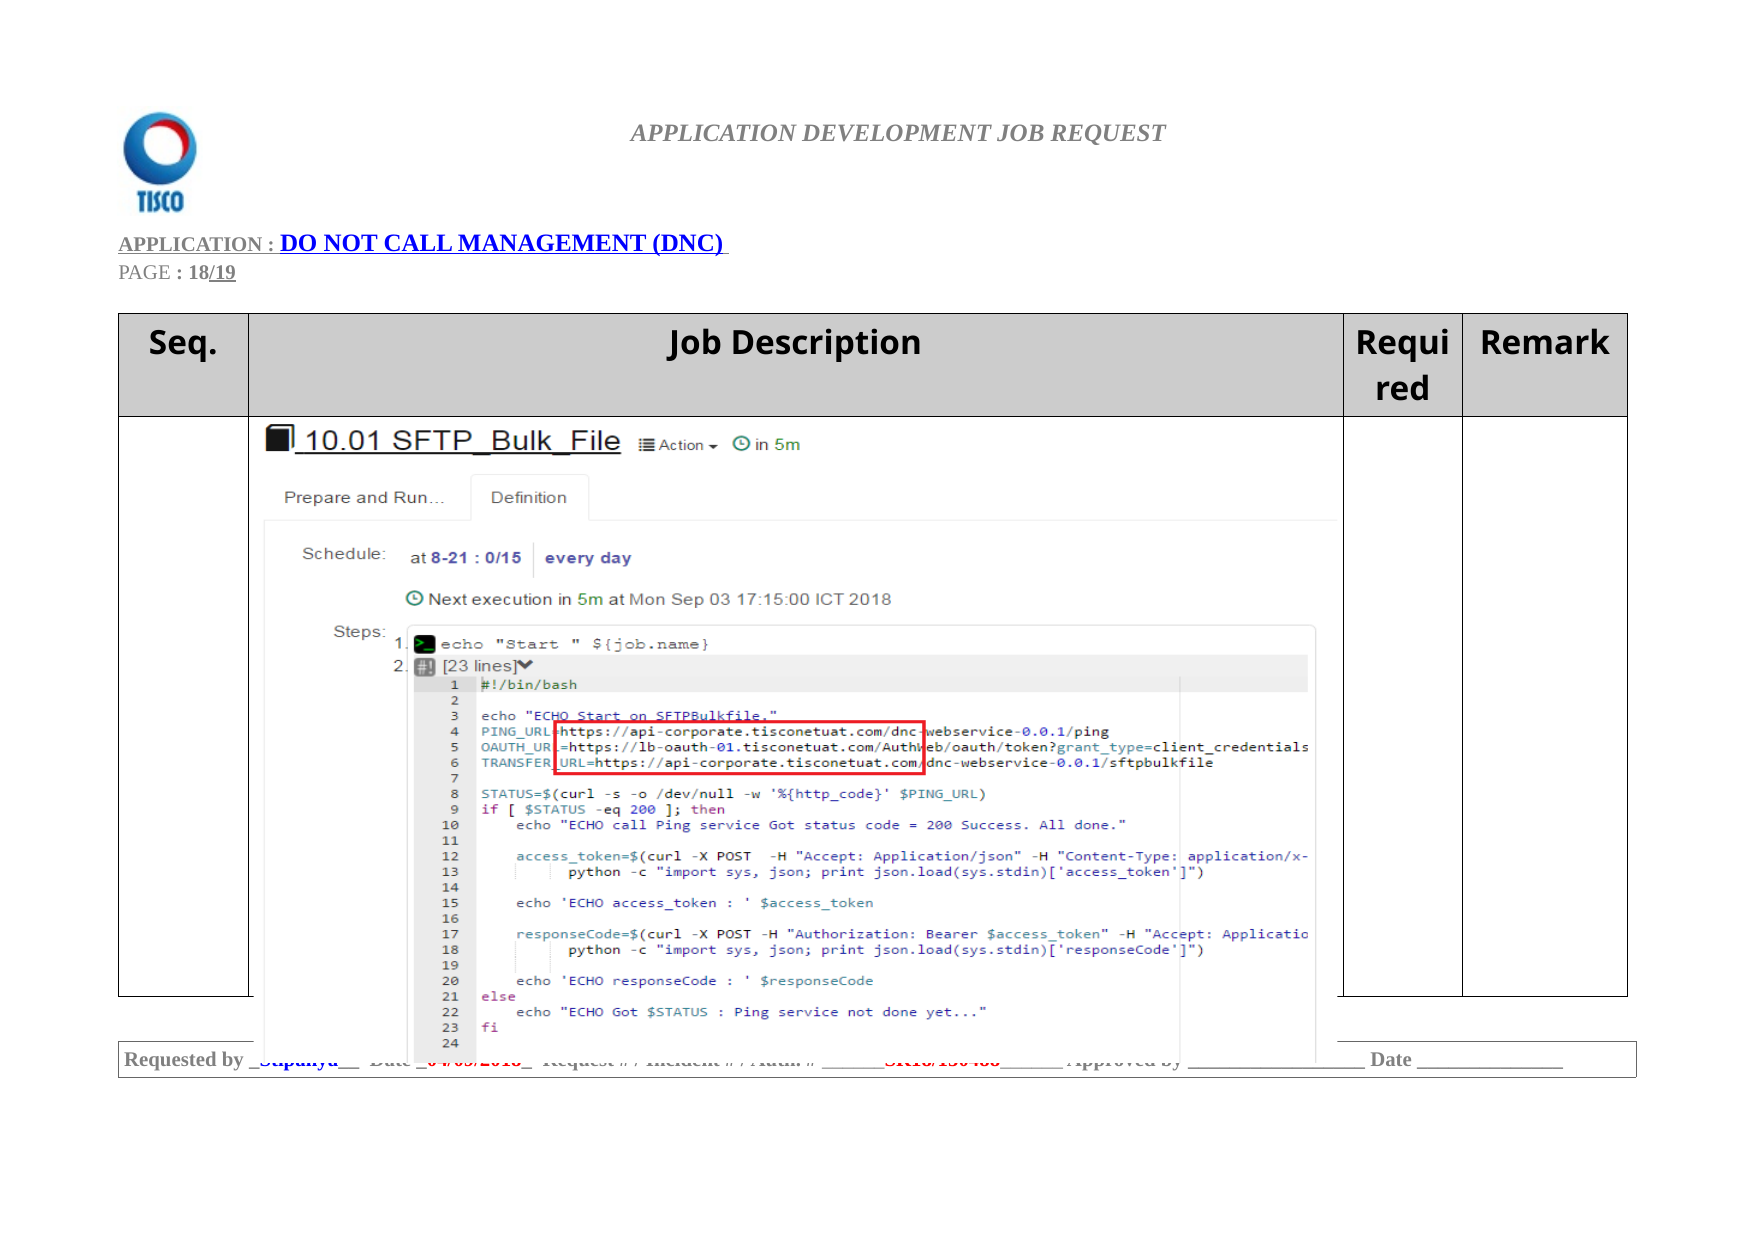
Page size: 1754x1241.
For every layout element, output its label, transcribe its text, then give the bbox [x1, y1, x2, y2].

table_cell [1344, 417, 1462, 996]
table_header Required [1344, 314, 1462, 416]
table_cell [1463, 417, 1627, 996]
picture [116, 106, 203, 216]
table_cell [119, 417, 248, 996]
table_header Remark [1463, 314, 1627, 416]
picture [253, 421, 1338, 1063]
table_header Seq. [119, 314, 248, 416]
table_cell [249, 417, 1343, 996]
table_header Job Description [249, 314, 1343, 416]
